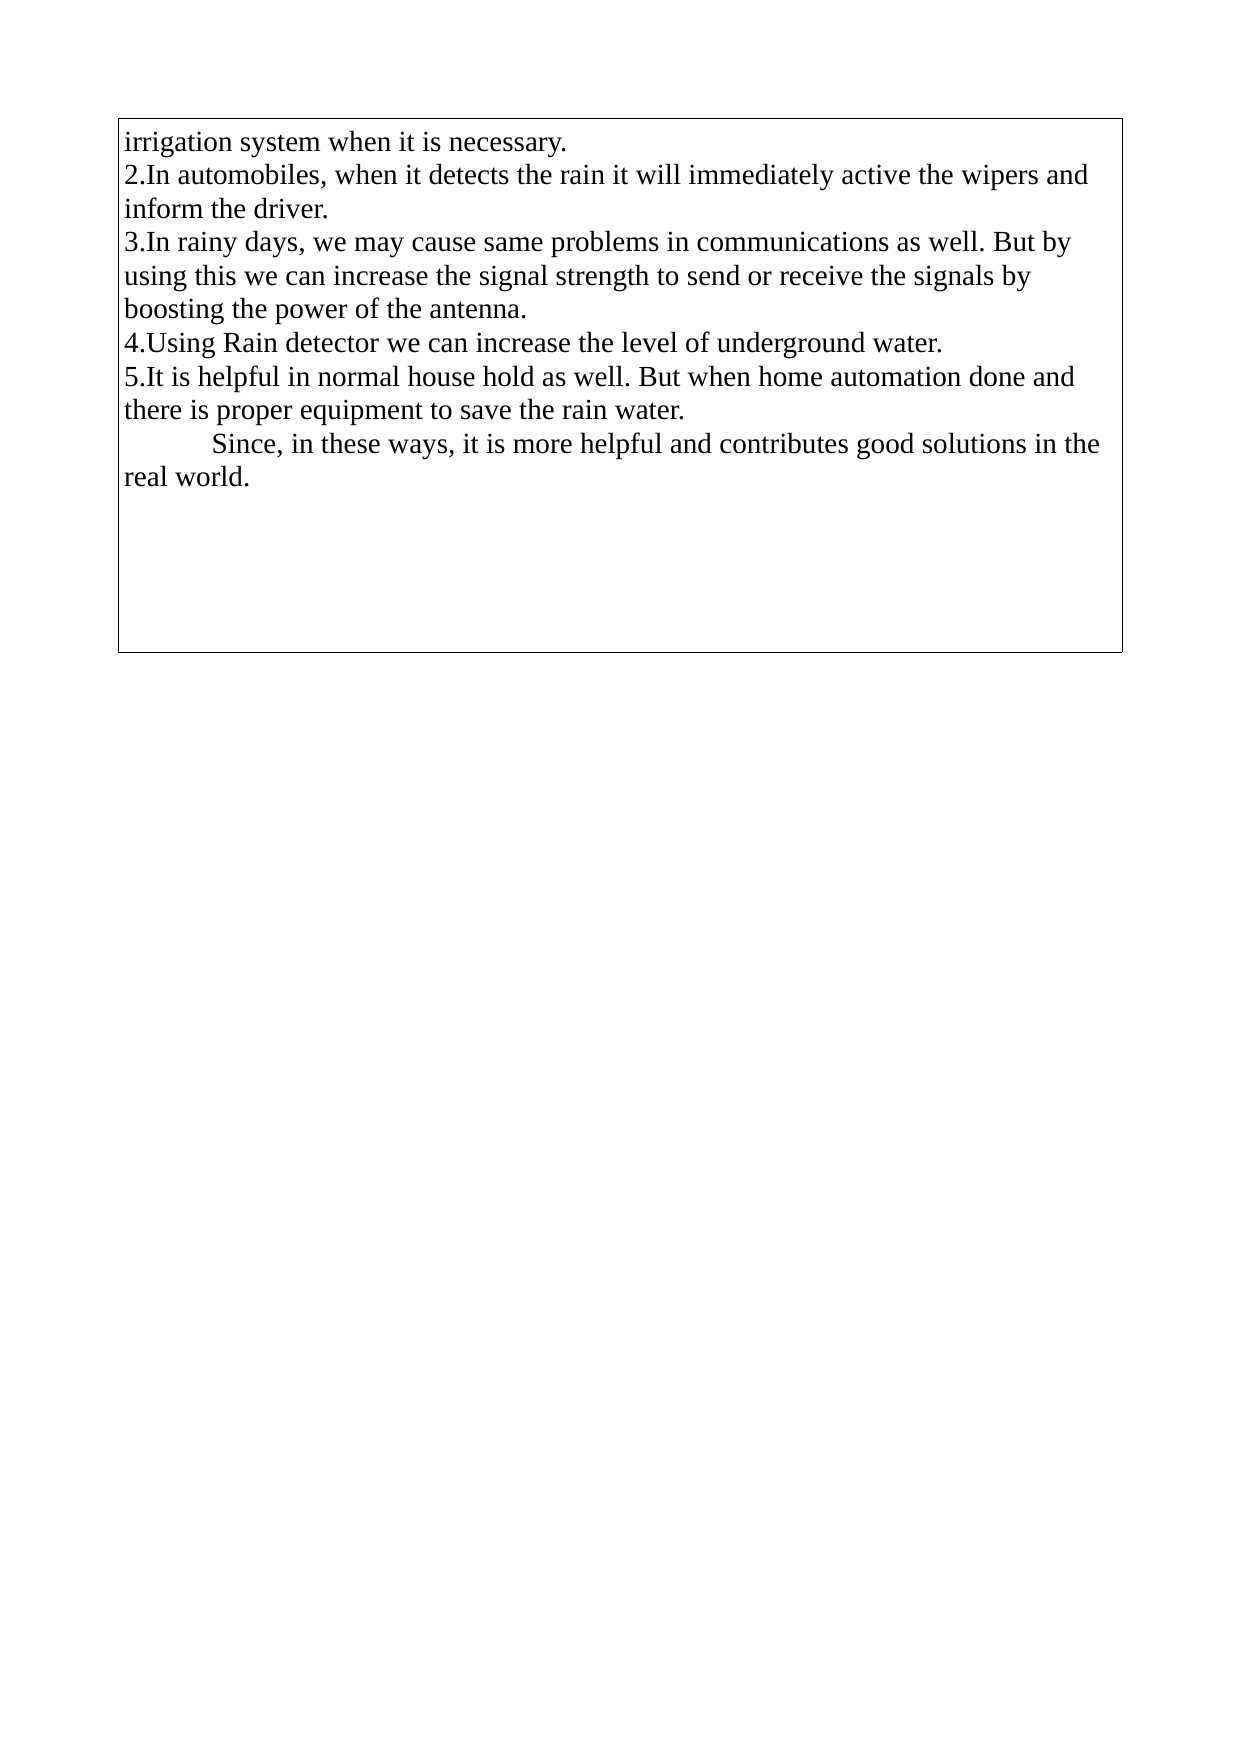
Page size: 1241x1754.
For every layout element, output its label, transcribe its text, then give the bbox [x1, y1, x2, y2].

table_header irrigation system when it is necessary. 2.In automobiles, when it detects the rain it will immediately active the wipers and inform the driver. 3.In rainy days, we may cause same problems in communications as well. But by using this we can increase the signal strength to send or receive the signals by boosting the power of the antenna. 4.Using Rain detector we can increase the level of underground water. 5.It is helpful in normal house hold as well. But when home automation done and there is proper equipment to save the rain water. Since, in these ways, it is more helpful and contributes good solutions in the real world. [119, 119, 1122, 652]
